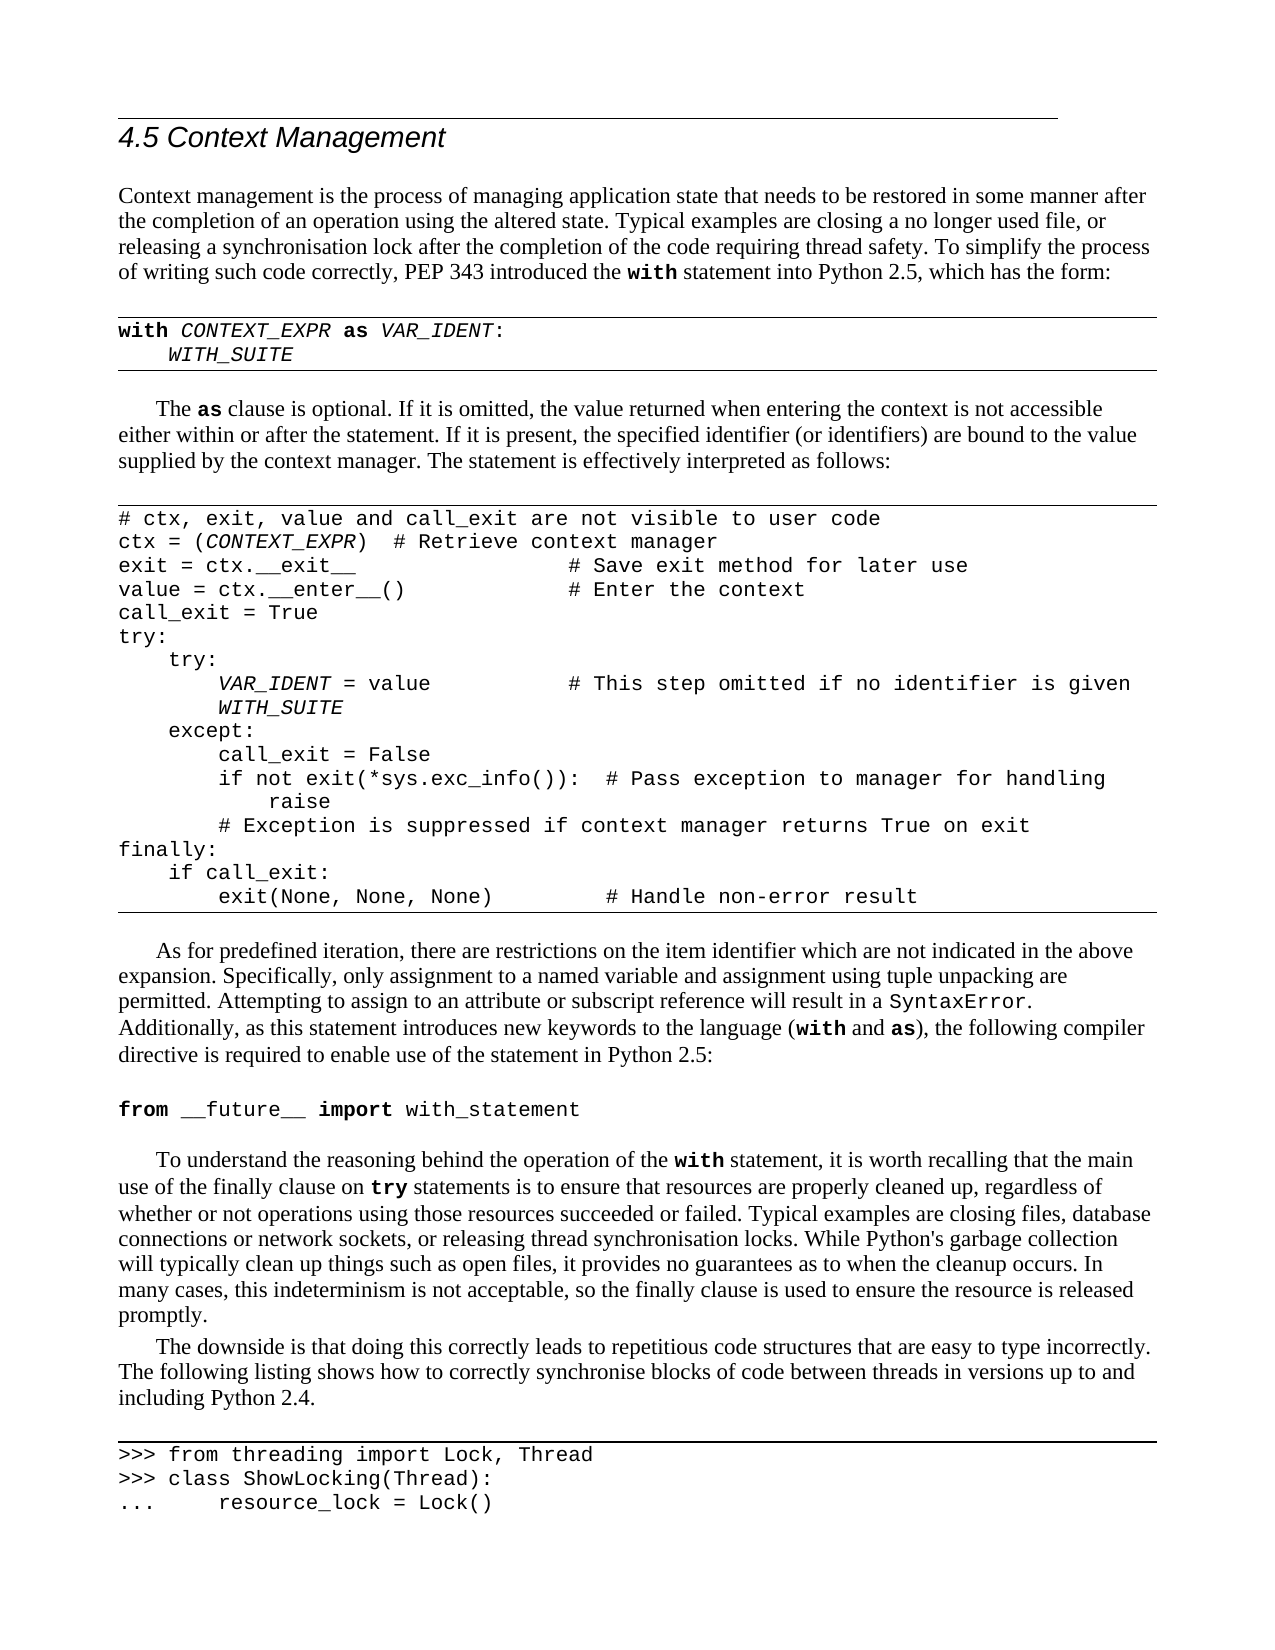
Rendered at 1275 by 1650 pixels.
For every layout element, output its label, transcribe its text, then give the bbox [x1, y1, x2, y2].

text except: [118, 720, 1157, 744]
text VAR_IDENT = value # This step omitted if no identifier is given [118, 673, 1157, 697]
text The downside is that doing this correctly leads to repetitious code structures that are easy to type incorrectly. The following listing shows how to correctly synchronise blocks of code between threads in versions up to and including Python 2.4. [118, 1334, 1157, 1410]
subtitle 4.5 Context Management [118, 119, 1058, 154]
text WITH_SUITE [118, 344, 1157, 370]
text raise [118, 791, 1157, 815]
text with CONTEXT_EXPR as VAR_IDENT: [118, 318, 1157, 344]
text value = ctx.__enter__() # Enter the context [118, 578, 1157, 602]
text The as clause is optional. If it is omitted, the value returned when entering the context is not accessible either within or after the statement. If it is present, the specified identifier (or identifiers) are bound to the value supplied by the context manager. The statement is effectively interpreted as follows: [118, 396, 1157, 473]
text exit = ctx.__exit__ # Save exit method for later use [118, 555, 1157, 578]
text call_exit = False [118, 744, 1157, 768]
text exit(None, None, None) # Handle non-error result [118, 886, 1157, 912]
text To understand the reasoning behind the operation of the with statement, it is worth recalling that the main use of the finally clause on try statements is to ensure that resources are properly cleaned up, regardless of whether or not operations using those resources succeeded or failed. Typical examples are closing files, database connections or network sockets, or releasing thread synchronisation locks. While Python's garbage collection will typically clean up things such as open files, it provides no guarantees as to when the cleanup occurs. In many cases, this indeterminism is not acceptable, so the finally clause is used to ensure the resource is released promptly. [118, 1147, 1157, 1328]
text try: [118, 649, 1157, 673]
text if call_exit: [118, 862, 1157, 886]
text finally: [118, 839, 1157, 862]
text ctx = (CONTEXT_EXPR) # Retrieve context manager [118, 531, 1157, 555]
text call_exit = True [118, 602, 1157, 626]
text >>> from threading import Lock, Thread [118, 1443, 1157, 1468]
text # ctx, exit, value and call_exit are not visible to user code [118, 506, 1157, 531]
text try: [118, 626, 1157, 649]
text ... resource_lock = Lock() [118, 1492, 1157, 1515]
text # Exception is suppressed if context manager returns True on exit [118, 815, 1157, 839]
text >>> class ShowLocking(Thread): [118, 1468, 1157, 1492]
text from __future__ import with_statement [118, 1098, 1157, 1122]
text WITH_SUITE [118, 697, 1157, 720]
text if not exit(*sys.exc_info()): # Pass exception to manager for handling [118, 768, 1157, 791]
text As for predefined iteration, there are restrictions on the item identifier which are not indicated in the above expansion. Specifically, only assignment to a named variable and assignment using tuple unpacking are permitted. Attempting to assign to an attribute or subscript reference will result in a SyntaxError. Additionally, as this statement introduces new keywords to the language (with and as), the following compiler directive is required to enable use of the statement in Python 2.5: [118, 938, 1157, 1067]
text Context management is the process of managing application state that needs to be restored in some manner after the completion of an operation using the altered state. Typical examples are closing a no longer used file, or releasing a synchronisation lock after the completion of the code requiring thread safety. To simplify the process of writing such code correctly, PEP 343 introduced the with statement into Python 2.5, which has the form: [118, 183, 1157, 286]
